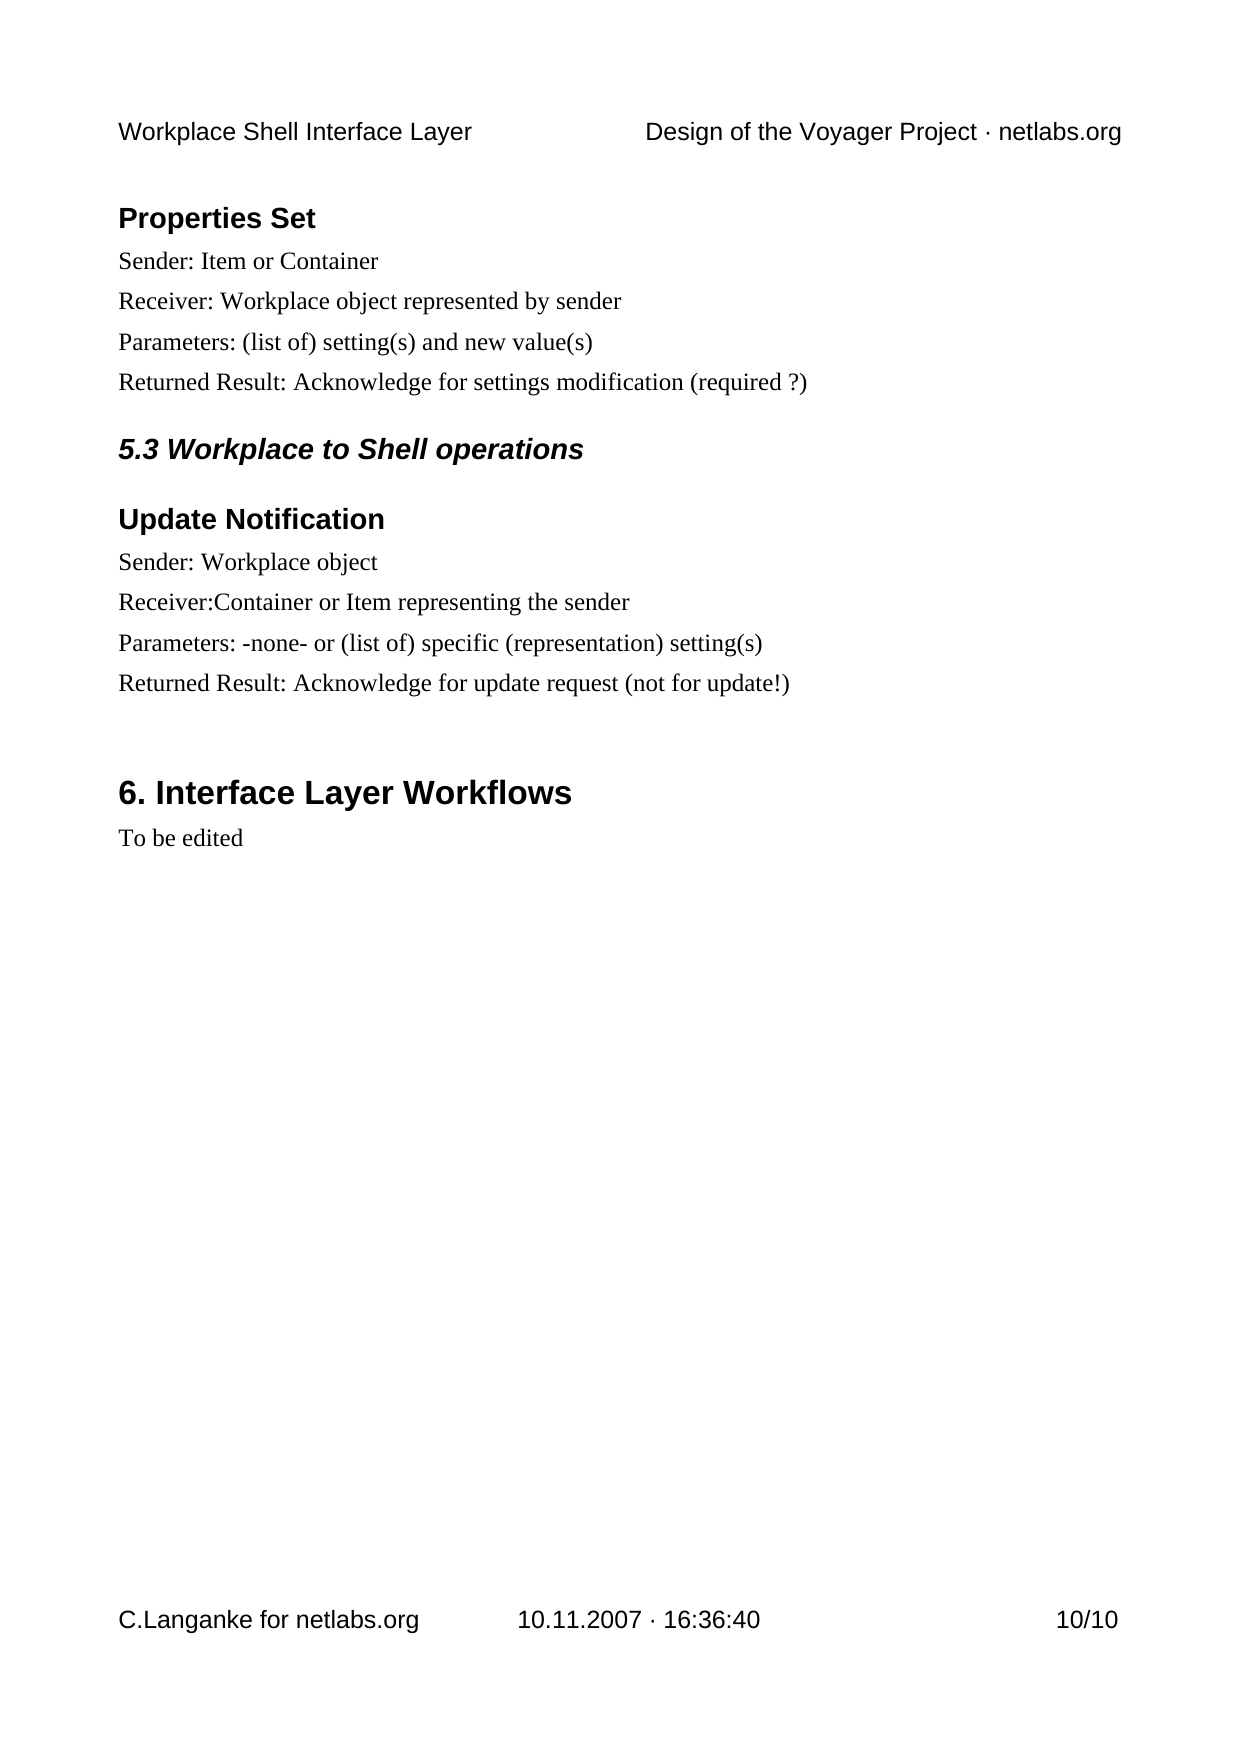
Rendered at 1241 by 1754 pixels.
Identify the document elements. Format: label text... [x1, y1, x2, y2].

text Sender: Workplace object [118, 548, 1122, 576]
text Parameters: (list of) setting(s) and new value(s) [118, 328, 1122, 355]
subtitle Update Notification [118, 503, 1122, 536]
subtitle 6. Interface Layer Workflows [118, 774, 1122, 812]
text Parameters: -none- or (list of) specific (representation) setting(s) [118, 629, 1122, 656]
text To be edited [118, 824, 1122, 852]
text Receiver: Workplace object represented by sender [118, 287, 1122, 315]
text Returned Result: Acknowledge for update request (not for update!) [118, 669, 1122, 697]
text Returned Result: Acknowledge for settings modification (required ?) [118, 368, 1122, 396]
text Receiver:Container or Item representing the sender [118, 588, 1122, 616]
text Sender: Item or Container [118, 247, 1122, 275]
subtitle Properties Set [118, 202, 1122, 235]
subtitle 5.3 Workplace to Shell operations [118, 433, 1122, 466]
